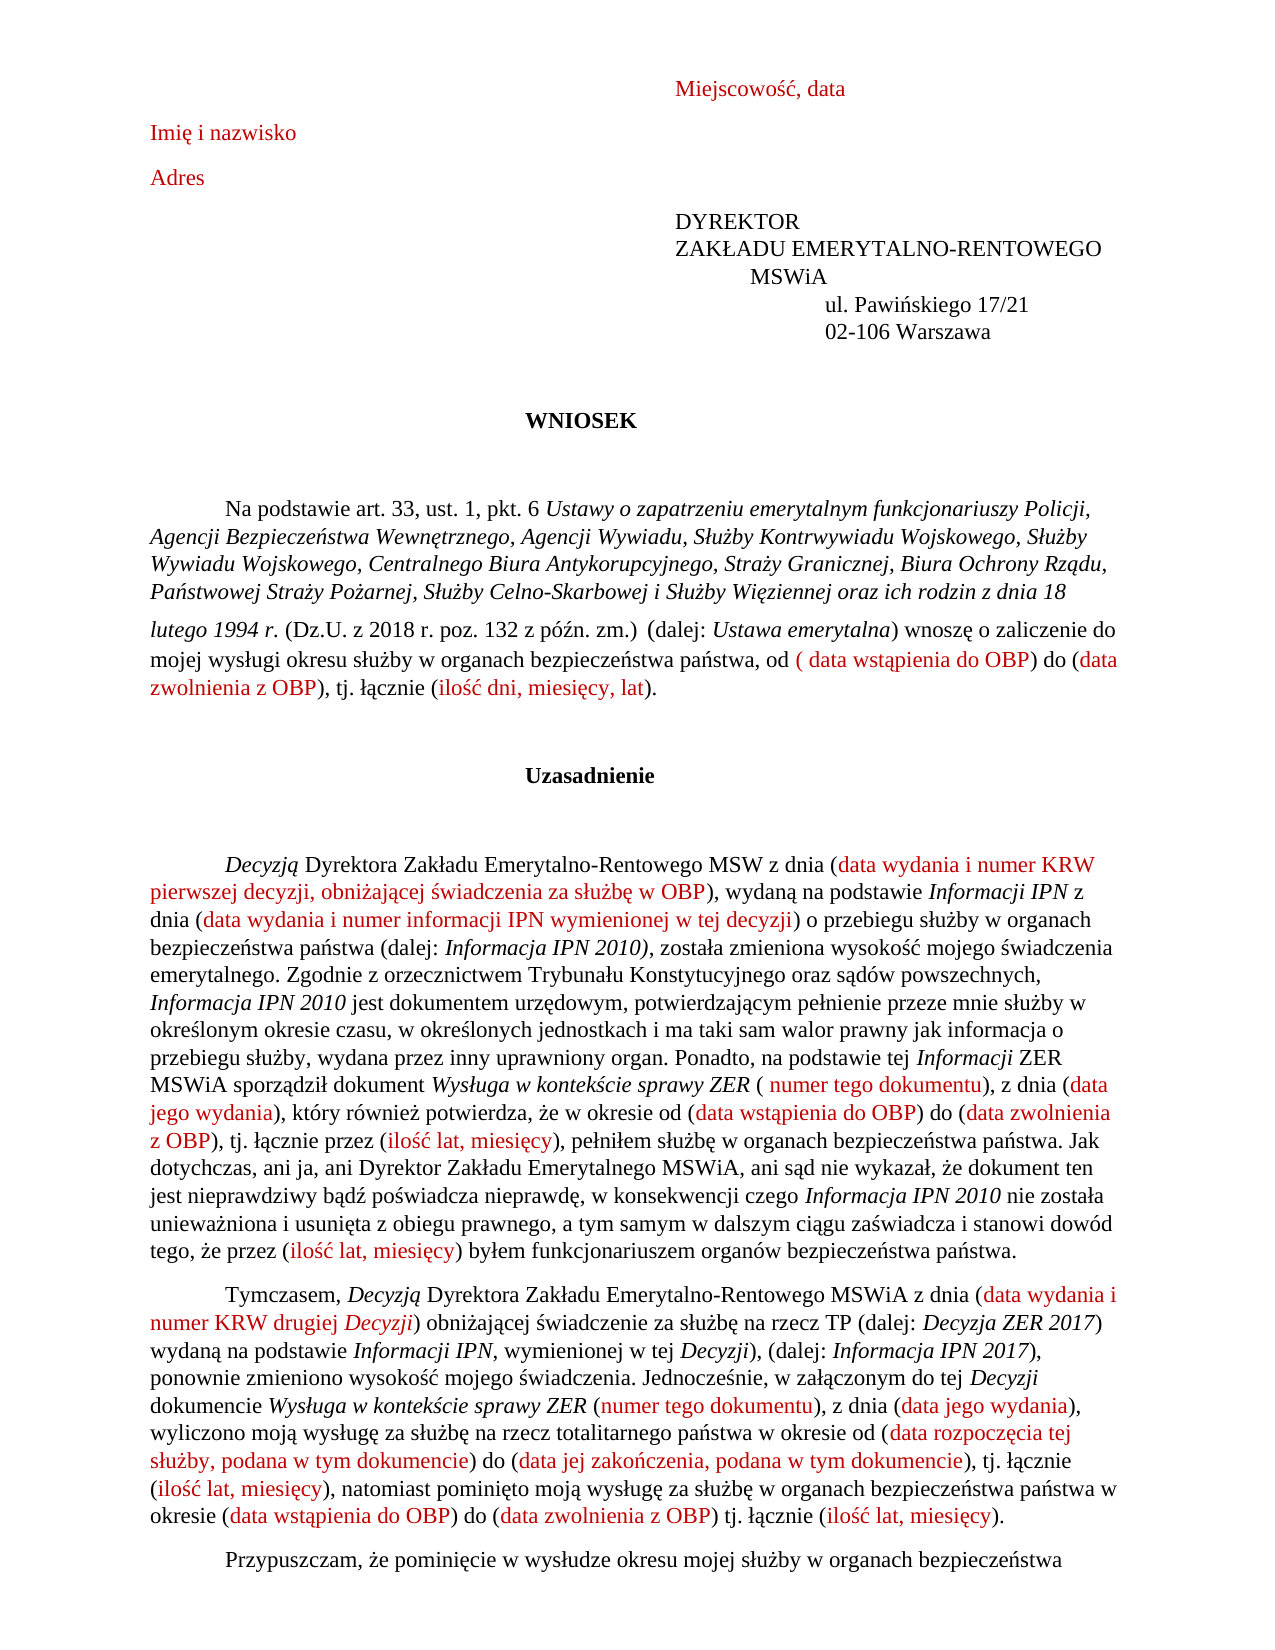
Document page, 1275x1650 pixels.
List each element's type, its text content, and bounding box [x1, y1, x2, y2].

text Uzasadnienie [150, 762, 1125, 788]
text Miejscowość, data [150, 75, 1125, 101]
text DYREKTOR ZAKŁADU EMERYTALNO-RENTOWEGO MSWiA ul. Pawińskiego 17/21 02-106 Warszawa [150, 208, 1125, 344]
text Adres [150, 163, 1125, 190]
text Decyzją Dyrektora Zakładu Emerytalno-Rentowego MSW z dnia (data wydania i numer KRW pierwszej decyzji, obniżającej świadczenia za służbę w OBP), wydaną na podstawie Informacji IPN z dnia (data wydania i numer informacji IPN wymienionej w tej decyzji) o przebiegu służby w organach bezpieczeństwa państwa (dalej: Informacja IPN 2010), została zmieniona wysokość mojego świadczenia emerytalnego. Zgodnie z orzecznictwem Trybunału Konstytucyjnego oraz sądów powszechnych, Informacja IPN 2010 jest dokumentem urzędowym, potwierdzającym pełnienie przeze mnie służby w określonym okresie czasu, w określonych jednostkach i ma taki sam walor prawny jak informacja o przebiegu służby, wydana przez inny uprawniony organ. Ponadto, na podstawie tej Informacji ZER MSWiA sporządził dokument Wysługa w kontekście sprawy ZER ( numer tego dokumentu), z dnia (data jego wydania), który również potwierdza, że w okresie od (data wstąpienia do OBP) do (data zwolnienia z OBP), tj. łącznie przez (ilość lat, miesięcy), pełniłem służbę w organach bezpieczeństwa państwa. Jak dotychczas, ani ja, ani Dyrektor Zakładu Emerytalnego MSWiA, ani sąd nie wykazał, że dokument ten jest nieprawdziwy bądź poświadcza nieprawdę, w konsekwencji czego Informacja IPN 2010 nie została unieważniona i usunięta z obiegu prawnego, a tym samym w dalszym ciągu zaświadcza i stanowi dowód tego, że przez (ilość lat, miesięcy) byłem funkcjonariuszem organów bezpieczeństwa państwa. [150, 851, 1125, 1263]
text Na podstawie art. 33, ust. 1, pkt. 6 Ustawy o zapatrzeniu emerytalnym funkcjonariuszy Policji, Agencji Bezpieczeństwa Wewnętrznego, Agencji Wywiadu, Służby Kontrwywiadu Wojskowego, Służby Wywiadu Wojskowego, Centralnego Biura Antykorupcyjnego, Straży Granicznej, Biura Ochrony Rządu, Państwowej Straży Pożarnej, Służby Celno-Skarbowej i Służby Więziennej oraz ich rodzin z dnia 18 lutego 1994 r. (Dz.U. z 2018 r. poz. 132 z późn. zm.) (dalej: Ustawa emerytalna) wnoszę o zaliczenie do mojej wysługi okresu służby w organach bezpieczeństwa państwa, od ( data wstąpienia do OBP) do (data zwolnienia z OBP), tj. łącznie (ilość dni, miesięcy, lat). [150, 495, 1125, 700]
text Przypuszczam, że pominięcie w wysłudze okresu mojej służby w organach bezpieczeństwa [150, 1547, 1125, 1573]
text WNIOSEK [150, 407, 1125, 433]
text Imię i nazwisko [150, 119, 1125, 146]
text Tymczasem, Decyzją Dyrektora Zakładu Emerytalno-Rentowego MSWiA z dnia (data wydania i numer KRW drugiej Decyzji) obniżającej świadczenie za służbę na rzecz TP (dalej: Decyzja ZER 2017) wydaną na podstawie Informacji IPN, wymienionej w tej Decyzji), (dalej: Informacja IPN 2017), ponownie zmieniono wysokość mojego świadczenia. Jednocześnie, w załączonym do tej Decyzji dokumencie Wysługa w kontekście sprawy ZER (numer tego dokumentu), z dnia (data jego wydania), wyliczono moją wysługę za służbę na rzecz totalitarnego państwa w okresie od (data rozpoczęcia tej służby, podana w tym dokumencie) do (data jej zakończenia, podana w tym dokumencie), tj. łącznie (ilość lat, miesięcy), natomiast pominięto moją wysługę za służbę w organach bezpieczeństwa państwa w okresie (data wstąpienia do OBP) do (data zwolnienia z OBP) tj. łącznie (ilość lat, miesięcy). [150, 1281, 1125, 1529]
